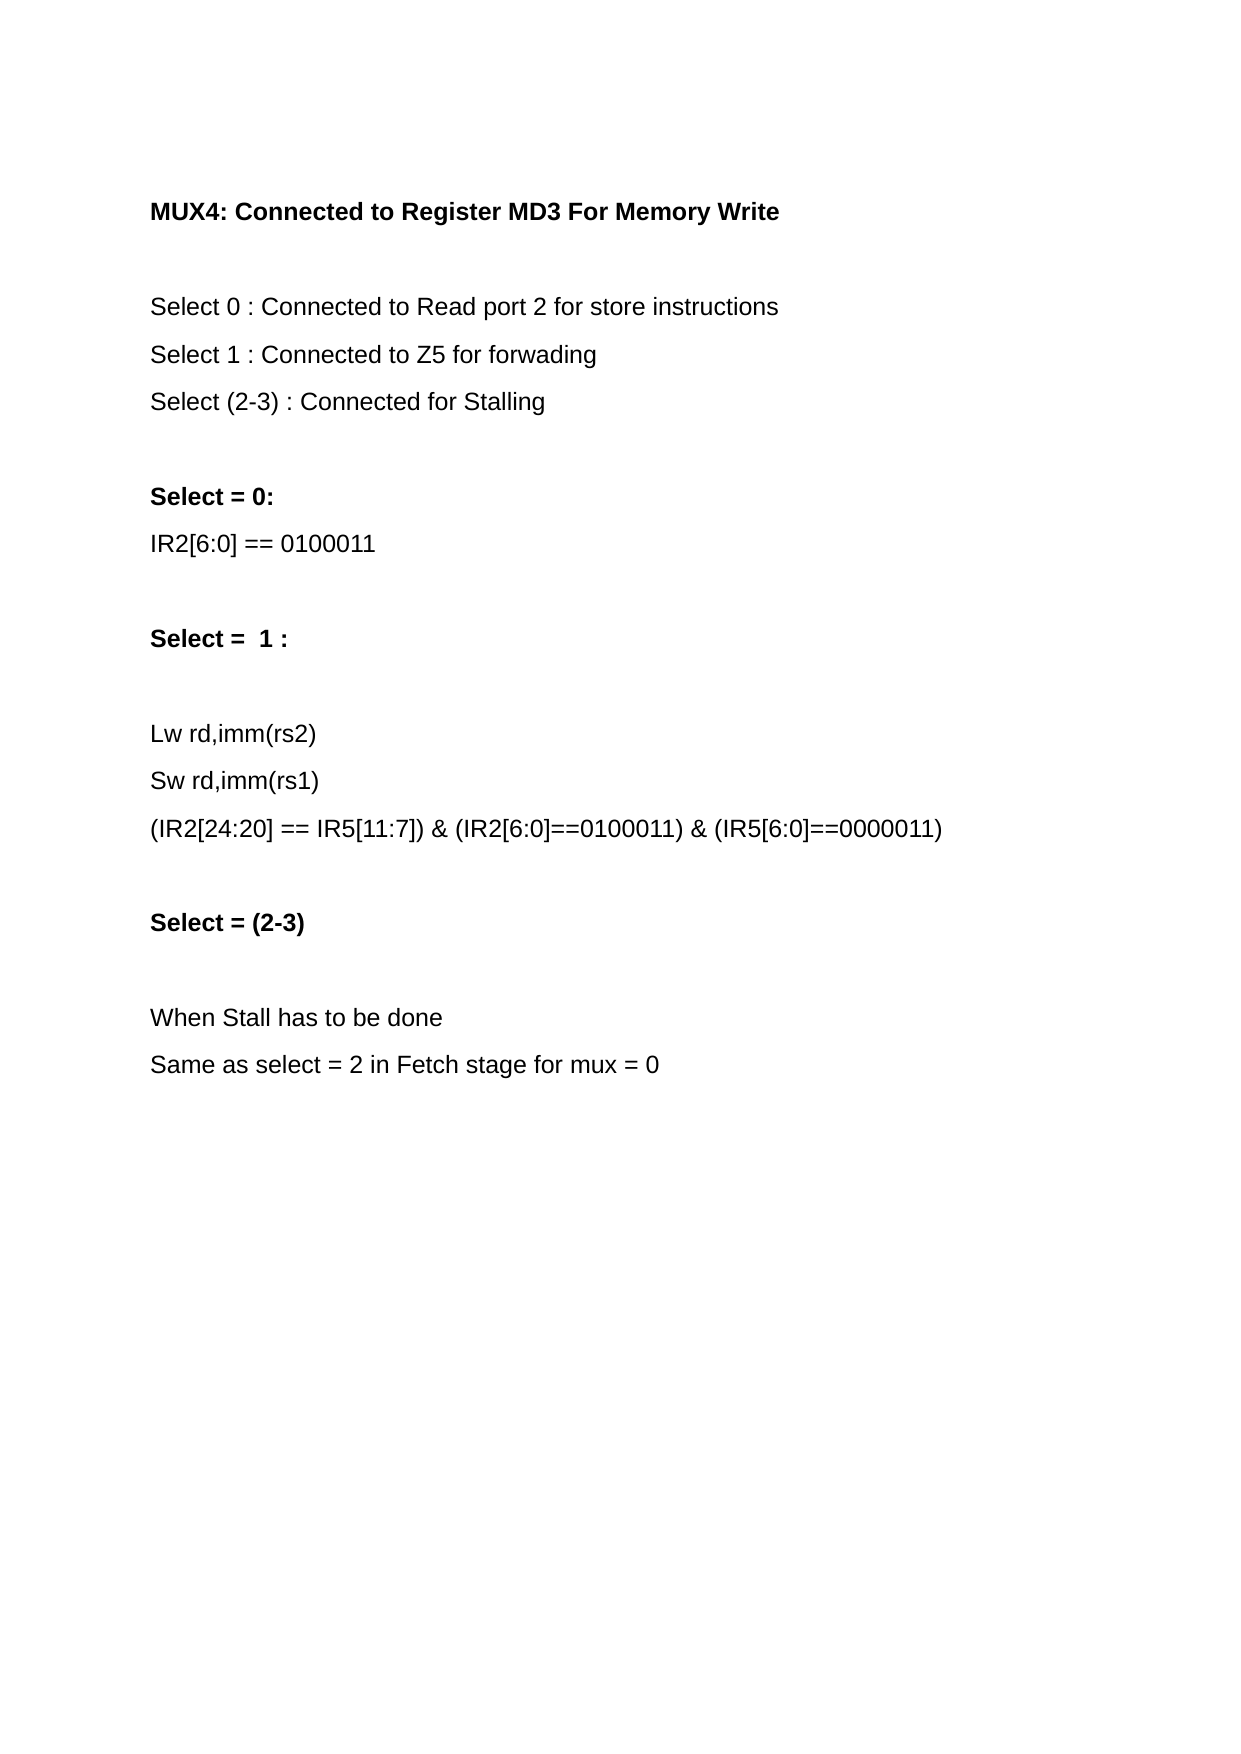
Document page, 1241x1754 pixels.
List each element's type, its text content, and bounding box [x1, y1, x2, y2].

text Select 0 : Connected to Read port 2 for store instructions [150, 292, 1090, 321]
text IR2[6:0] == 0100011 [150, 529, 1090, 558]
text Select (2-3) : Connected for Stalling [150, 387, 1090, 416]
text (IR2[24:20] == IR5[11:7]) & (IR2[6:0]==0100011) & (IR5[6:0]==0000011) [150, 813, 1090, 842]
text Select 1 : Connected to Z5 for forwading [150, 339, 1090, 368]
text Sw rd,imm(rs1) [150, 766, 1090, 795]
text Select = (2-3) [150, 908, 1090, 937]
text Select = 1 : [150, 624, 1090, 653]
text Same as select = 2 in Fetch stage for mux = 0 [150, 1051, 1090, 1079]
text MUX4: Connected to Register MD3 For Memory Write [150, 197, 1090, 226]
text Lw rd,imm(rs2) [150, 719, 1090, 747]
text When Stall has to be done [150, 1003, 1090, 1032]
text Select = 0: [150, 482, 1090, 511]
